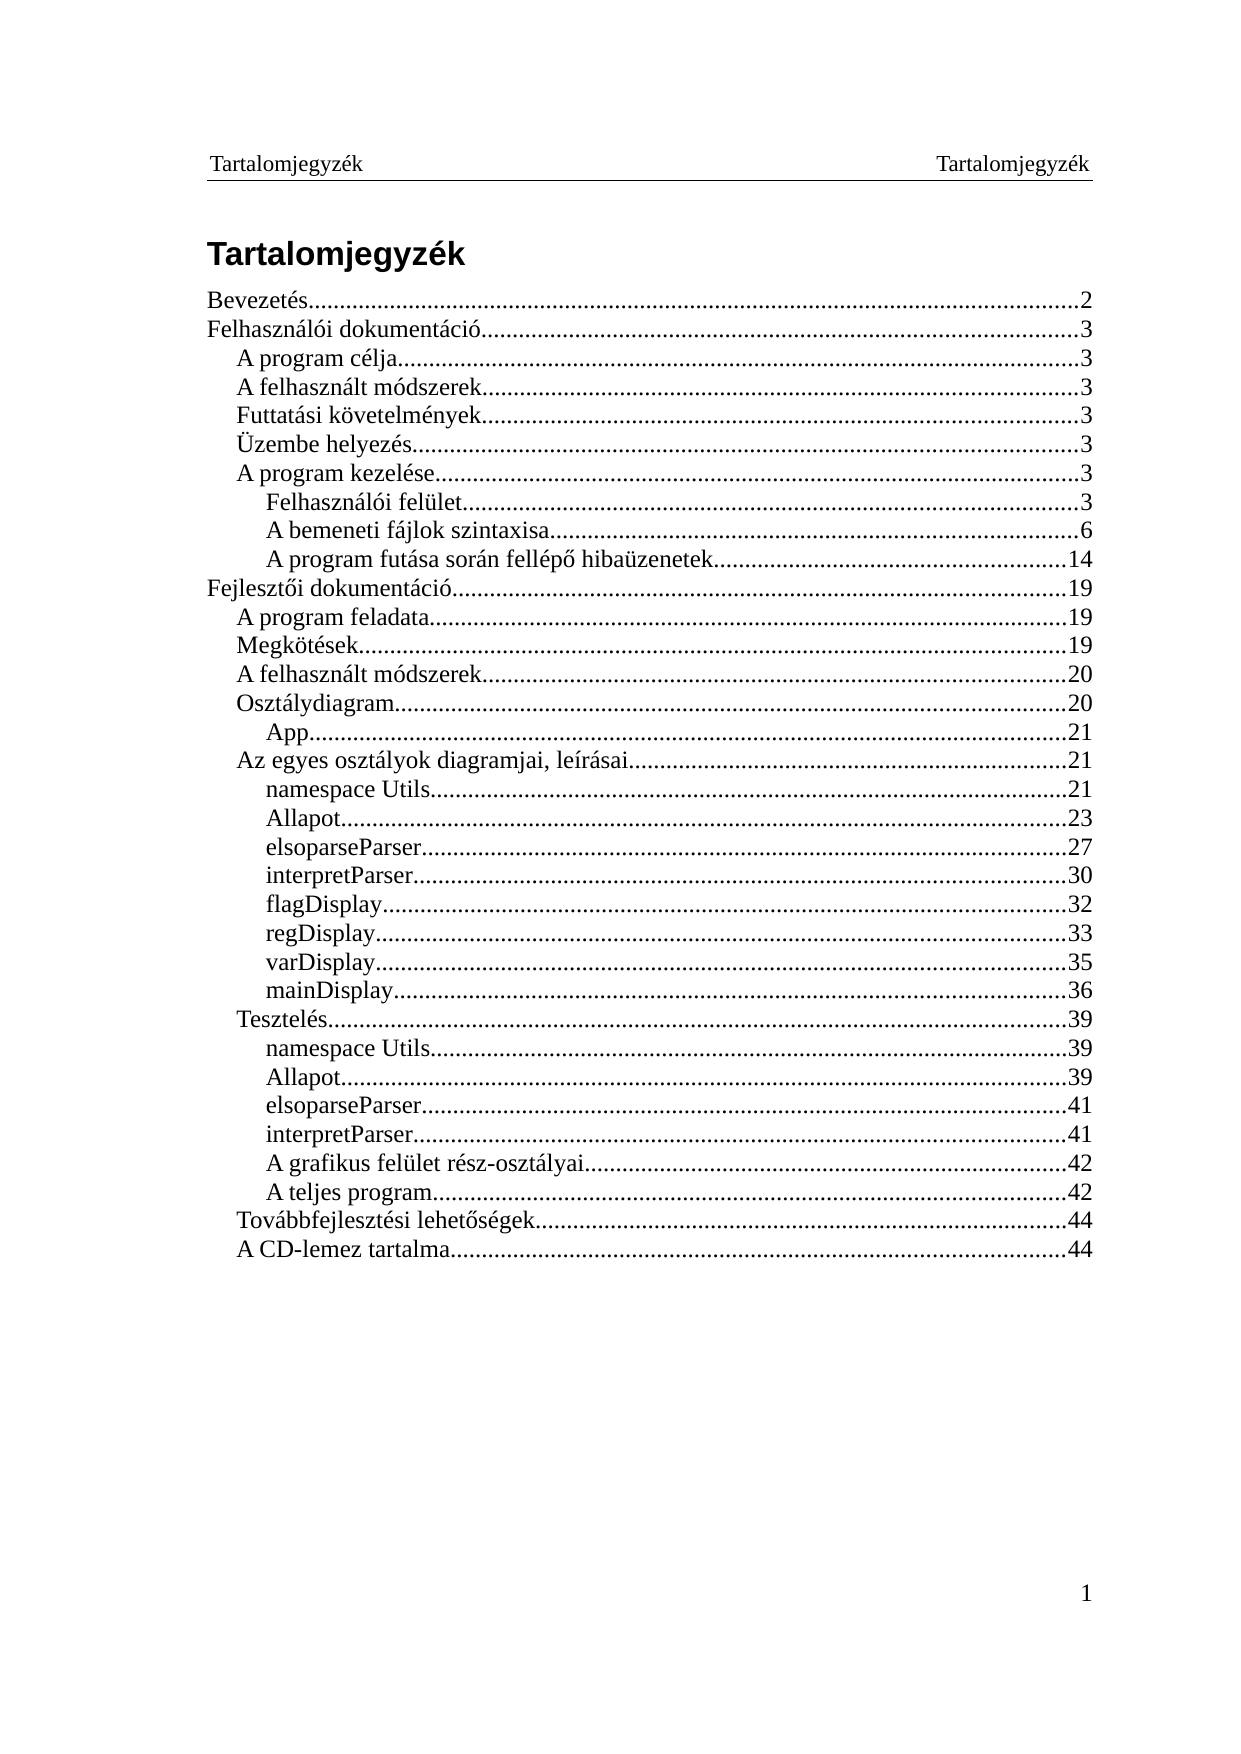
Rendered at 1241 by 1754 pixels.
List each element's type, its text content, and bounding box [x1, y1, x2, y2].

text A grafikus felület rész-osztályai 42 [266, 1148, 1093, 1177]
text A program célja 3 [236, 343, 1093, 372]
text namespace Utils 21 [266, 774, 1093, 803]
text Megkötések 19 [236, 630, 1093, 659]
text A program futása során fellépő hibaüzenetek 14 [266, 544, 1093, 573]
text elsoparseParser 27 [266, 832, 1093, 860]
text Allapot 39 [266, 1062, 1093, 1090]
text Felhasználói felület 3 [266, 487, 1093, 515]
text Az egyes osztályok diagramjai, leírásai 21 [236, 745, 1093, 774]
text Üzembe helyezés 3 [236, 429, 1093, 458]
text varDisplay 35 [266, 947, 1093, 975]
text Fejlesztői dokumentáció 19 [207, 573, 1093, 602]
text interpretParser 41 [266, 1119, 1093, 1148]
text Bevezetés 2 [207, 285, 1093, 314]
text Futtatási követelmények 3 [236, 400, 1093, 429]
text A teljes program 42 [266, 1177, 1093, 1205]
text Továbbfejlesztési lehetőségek 44 [236, 1205, 1093, 1234]
text A bemeneti fájlok szintaxisa 6 [266, 515, 1093, 544]
text Felhasználói dokumentáció 3 [207, 314, 1093, 343]
text interpretParser 30 [266, 860, 1093, 889]
text regDisplay 33 [266, 918, 1093, 947]
text A program kezelése 3 [236, 458, 1093, 487]
subtitle Tartalomjegyzék [207, 234, 1093, 273]
text namespace Utils 39 [266, 1033, 1093, 1062]
text elsoparseParser 41 [266, 1090, 1093, 1119]
text A felhasznált módszerek 3 [236, 372, 1093, 400]
text mainDisplay 36 [266, 975, 1093, 1004]
text A felhasznált módszerek 20 [236, 659, 1093, 688]
text App 21 [266, 717, 1093, 745]
text flagDisplay 32 [266, 889, 1093, 918]
text Osztálydiagram 20 [236, 688, 1093, 717]
text Tesztelés 39 [236, 1004, 1093, 1033]
text Allapot 23 [266, 803, 1093, 832]
text A program feladata 19 [236, 602, 1093, 630]
text A CD-lemez tartalma 44 [236, 1234, 1093, 1263]
